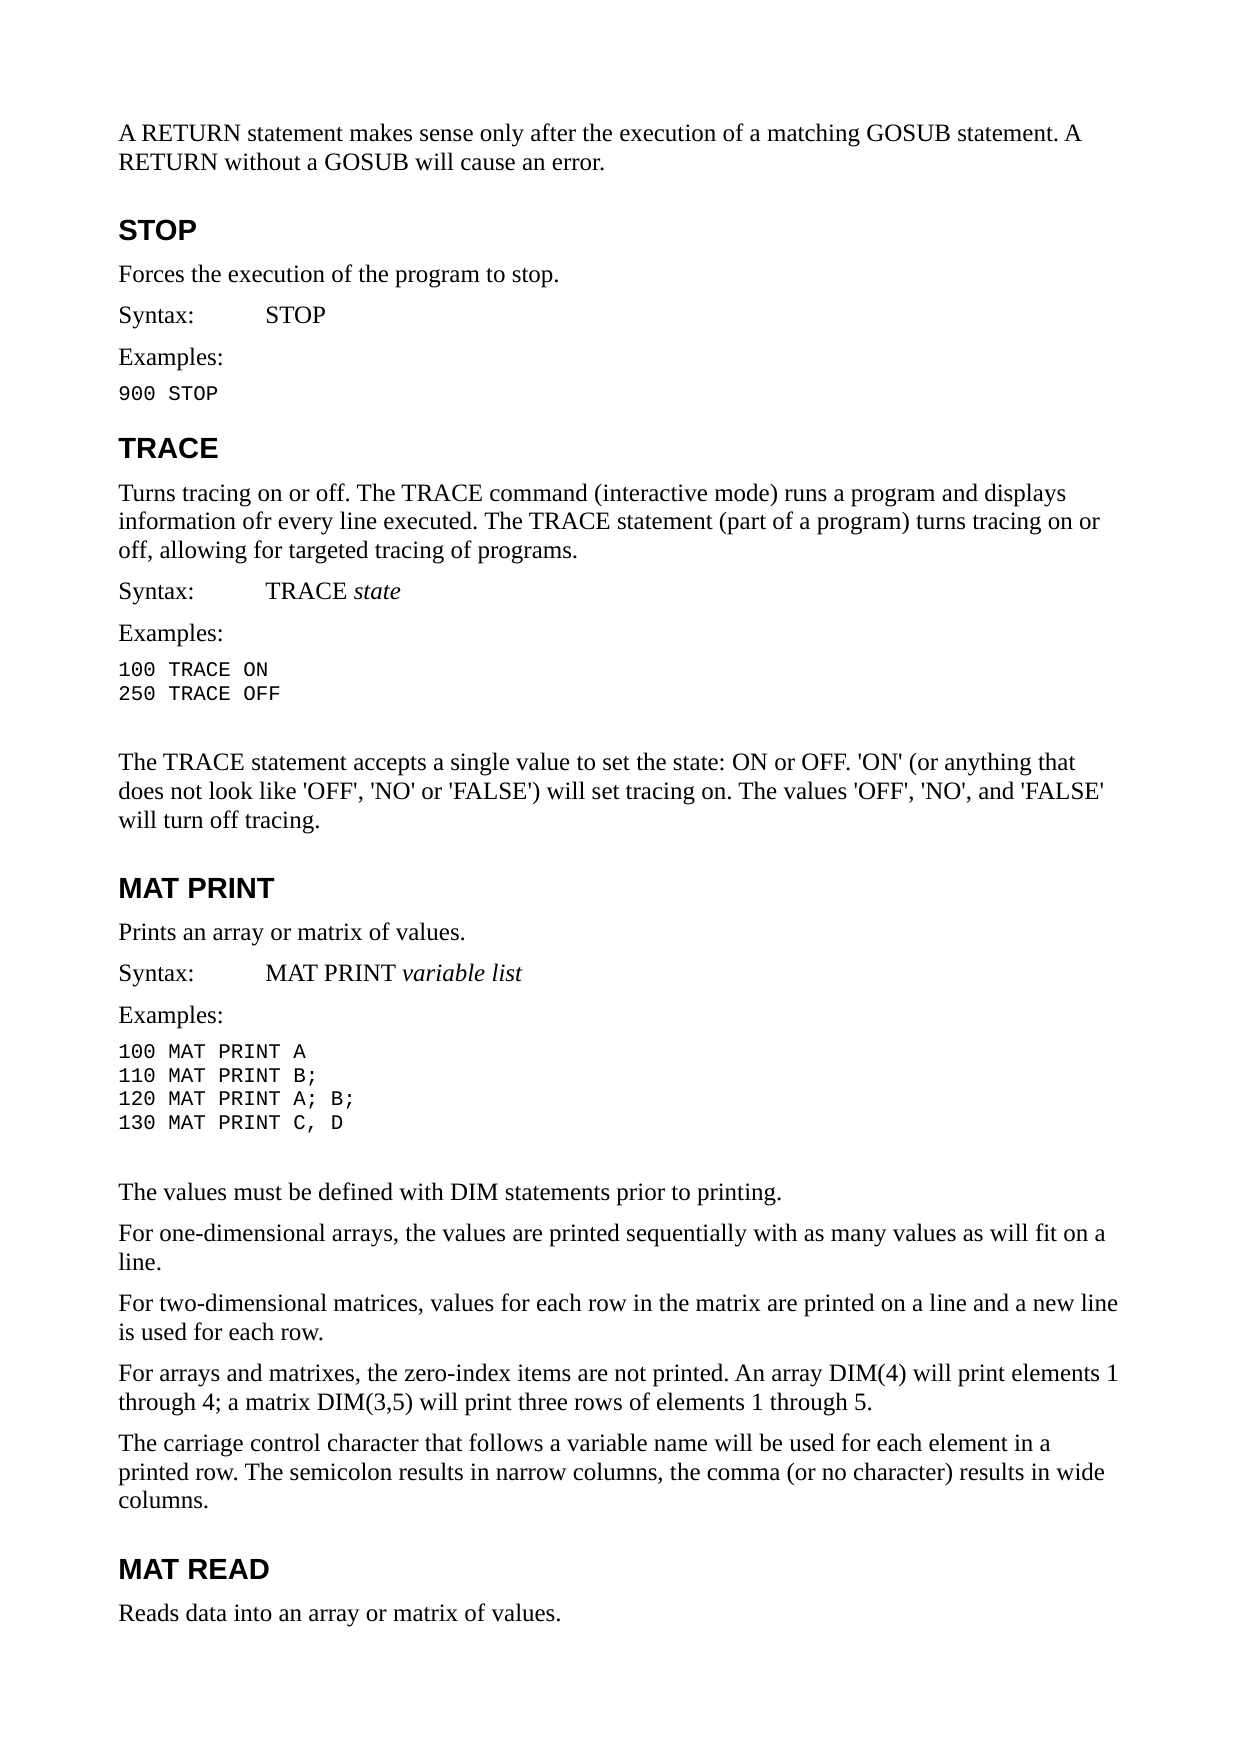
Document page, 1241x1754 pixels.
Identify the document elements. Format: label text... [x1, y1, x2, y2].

text 100 MAT PRINT A [118, 1041, 1122, 1064]
text 250 TRACE OFF [118, 682, 1122, 706]
text The TRACE statement accepts a single value to set the state: ON or OFF. 'ON' (or anything that does not look like 'OFF', 'NO' or 'FALSE') will set tracing on. The values 'OFF', 'NO', and 'FALSE' will turn off tracing. [118, 747, 1122, 834]
text The values must be defined with DIM statements prior to printing. [118, 1177, 1122, 1206]
text For arrays and matrixes, the zero-index items are not printed. An array DIM(4) will print elements 1 through 4; a matrix DIM(3,5) will print three rows of elements 1 through 5. [118, 1358, 1122, 1416]
text The carriage control character that follows a variable name will be used for each element in a printed row. The semicolon results in narrow columns, the comma (or no character) results in wide columns. [118, 1428, 1122, 1514]
text For two-dimensional matrices, values for each row in the matrix are printed on a line and a new line is used for each row. [118, 1288, 1122, 1346]
text 110 MAT PRINT B; [118, 1064, 1122, 1088]
text Syntax: STOP [118, 300, 1122, 329]
subtitle STOP [118, 213, 1122, 247]
text 100 TRACE ON [118, 659, 1122, 682]
subtitle MAT PRINT [118, 871, 1122, 905]
text 120 MAT PRINT A; B; [118, 1088, 1122, 1112]
text Examples: [118, 342, 1122, 370]
text 900 STOP [118, 383, 1122, 407]
text Syntax: MAT PRINT variable list [118, 958, 1122, 987]
text Syntax: TRACE state [118, 576, 1122, 605]
text Examples: [118, 618, 1122, 646]
text Examples: [118, 1000, 1122, 1028]
text Turns tracing on or off. The TRACE command (interactive mode) runs a program and displays information ofr every line executed. The TRACE statement (part of a program) turns tracing on or off, allowing for targeted tracing of programs. [118, 478, 1122, 564]
subtitle MAT READ [118, 1552, 1122, 1585]
text Prints an array or matrix of values. [118, 917, 1122, 946]
text Forces the execution of the program to stop. [118, 259, 1122, 288]
text For one-dimensional arrays, the values are printed sequentially with as many values as will fit on a line. [118, 1218, 1122, 1276]
text A RETURN statement makes sense only after the execution of a matching GOSUB statement. A RETURN without a GOSUB will cause an error. [118, 118, 1122, 176]
text 130 MAT PRINT C, D [118, 1112, 1122, 1136]
subtitle TRACE [118, 432, 1122, 465]
text Reads data into an array or matrix of values. [118, 1598, 1122, 1627]
